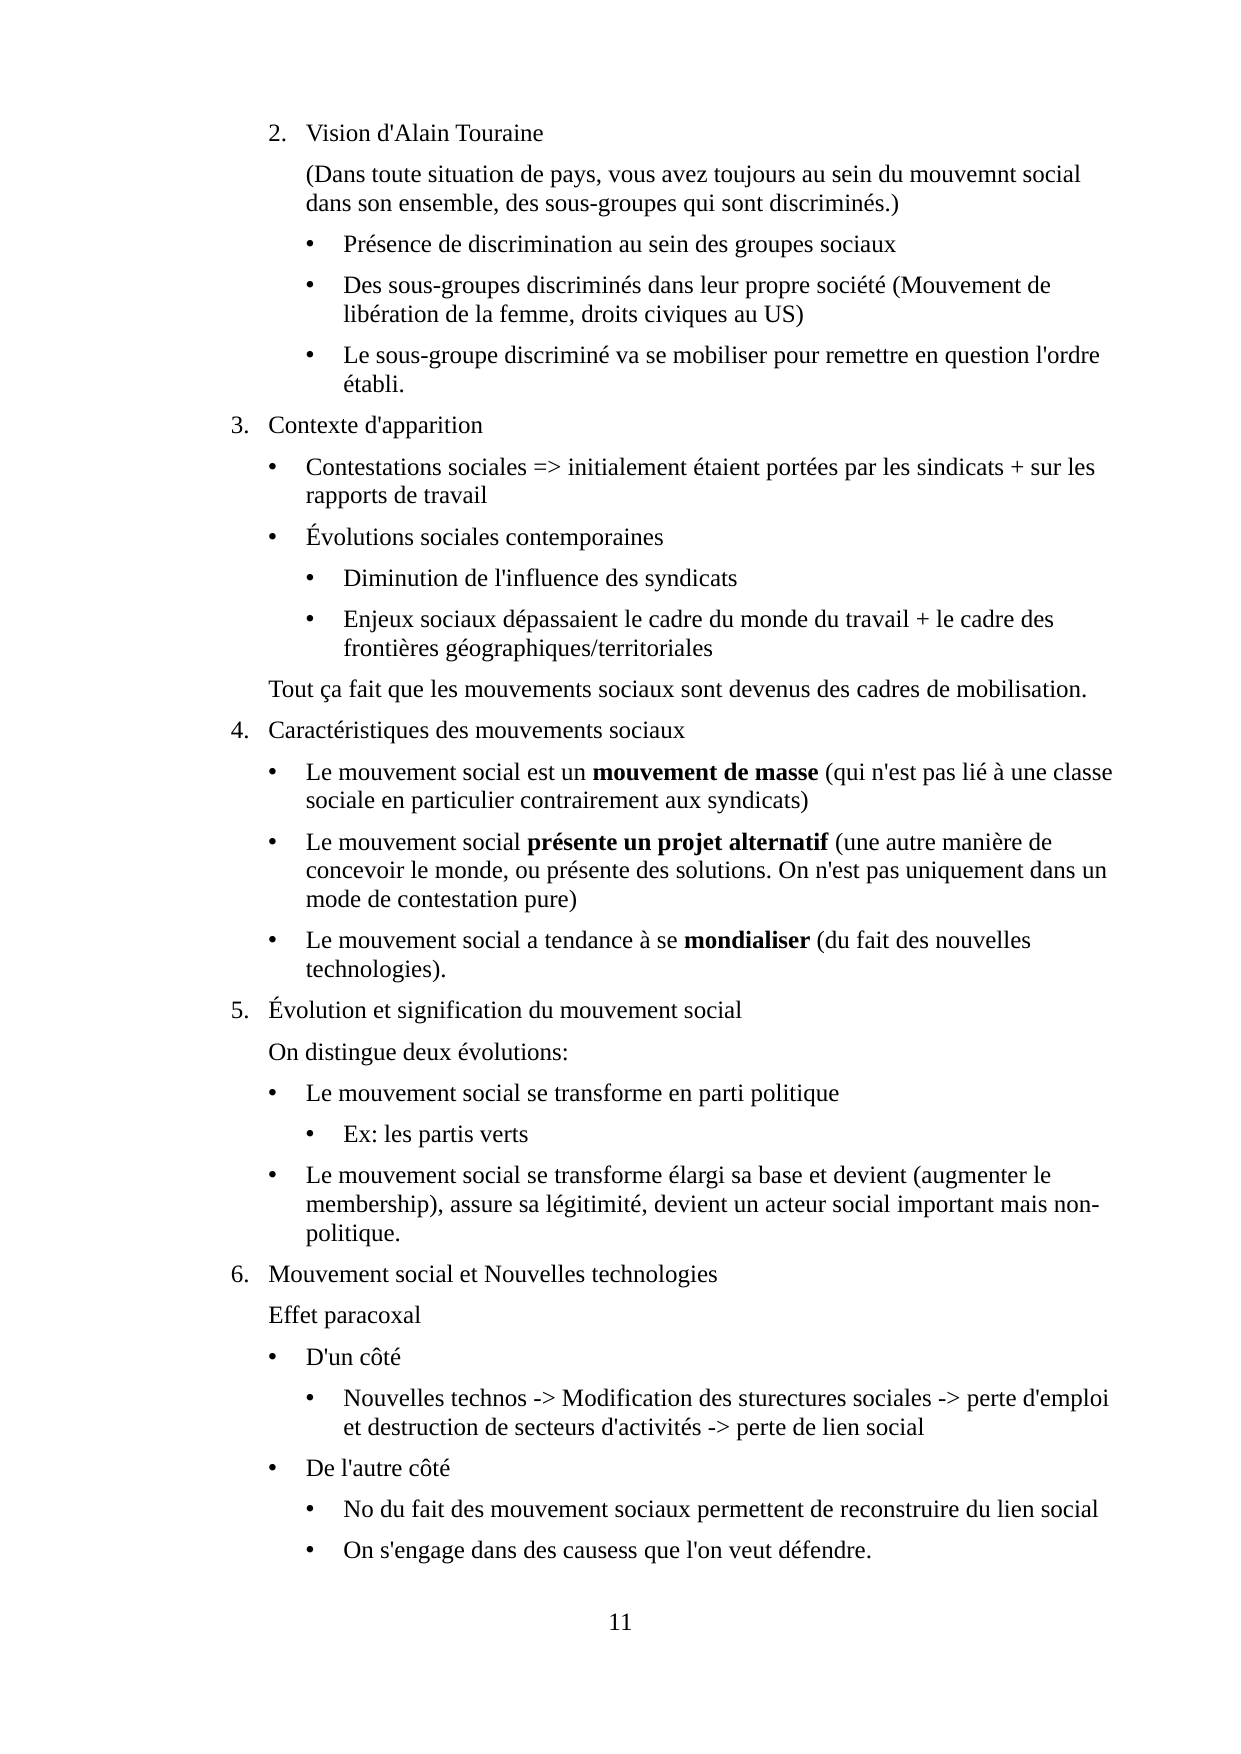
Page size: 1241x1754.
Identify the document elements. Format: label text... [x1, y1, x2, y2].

list On distingue deux évolutions: [231, 1037, 1122, 1066]
list Diminution de l'influence des syndicats [306, 563, 1122, 592]
list De l'autre côté [268, 1453, 1122, 1482]
list Nouvelles technos -> Modification des sturectures sociales -> perte d'emploi et destruction de secteurs d'activités -> perte de lien social [306, 1383, 1122, 1441]
list Le mouvement social est un mouvement de masse (qui n'est pas lié à une classe sociale en particulier contrairement aux syndicats) [268, 757, 1122, 814]
list On s'engage dans des causess que l'on veut défendre. [306, 1536, 1122, 1564]
list D'un côté [268, 1342, 1122, 1371]
list Contestations sociales => initialement étaient portées par les sindicats + sur les rapports de travail [268, 452, 1122, 509]
list Des sous-groupes discriminés dans leur propre société (Mouvement de libération de la femme, droits civiques au US) [306, 271, 1122, 328]
list Le mouvement social se transforme en parti politique [268, 1078, 1122, 1107]
list Enjeux sociaux dépassaient le cadre du monde du travail + le cadre des frontières géographiques/territoriales [306, 604, 1122, 662]
list (Dans toute situation de pays, vous avez toujours au sein du mouvemnt social dans son ensemble, des sous-groupes qui sont discriminés.) [268, 159, 1122, 217]
list Caractéristiques des mouvements sociaux [231, 716, 1122, 744]
list Tout ça fait que les mouvements sociaux sont devenus des cadres de mobilisation. [231, 674, 1122, 703]
list Le mouvement social a tendance à se mondialiser (du fait des nouvelles technologies). [268, 926, 1122, 983]
list Le mouvement social présente un projet alternatif (une autre manière de concevoir le monde, ou présente des solutions. On n'est pas uniquement dans un mode de contestation pure) [268, 827, 1122, 913]
list Ex: les partis verts [306, 1119, 1122, 1148]
list Le sous-groupe discriminé va se mobiliser pour remettre en question l'ordre établi. [306, 341, 1122, 398]
list Présence de discrimination au sein des groupes sociaux [306, 229, 1122, 258]
list Évolutions sociales contemporaines [268, 522, 1122, 551]
list Mouvement social et Nouvelles technologies [231, 1259, 1122, 1288]
list Contexte d'apparition [231, 411, 1122, 439]
list Le mouvement social se transforme élargi sa base et devient (augmenter le membership), assure sa légitimité, devient un acteur social important mais non-politique. [268, 1161, 1122, 1247]
list Évolution et signification du mouvement social [231, 996, 1122, 1024]
list Effet paracoxal [231, 1301, 1122, 1329]
list No du fait des mouvement sociaux permettent de reconstruire du lien social [306, 1494, 1122, 1523]
list Vision d'Alain Touraine [268, 118, 1122, 147]
